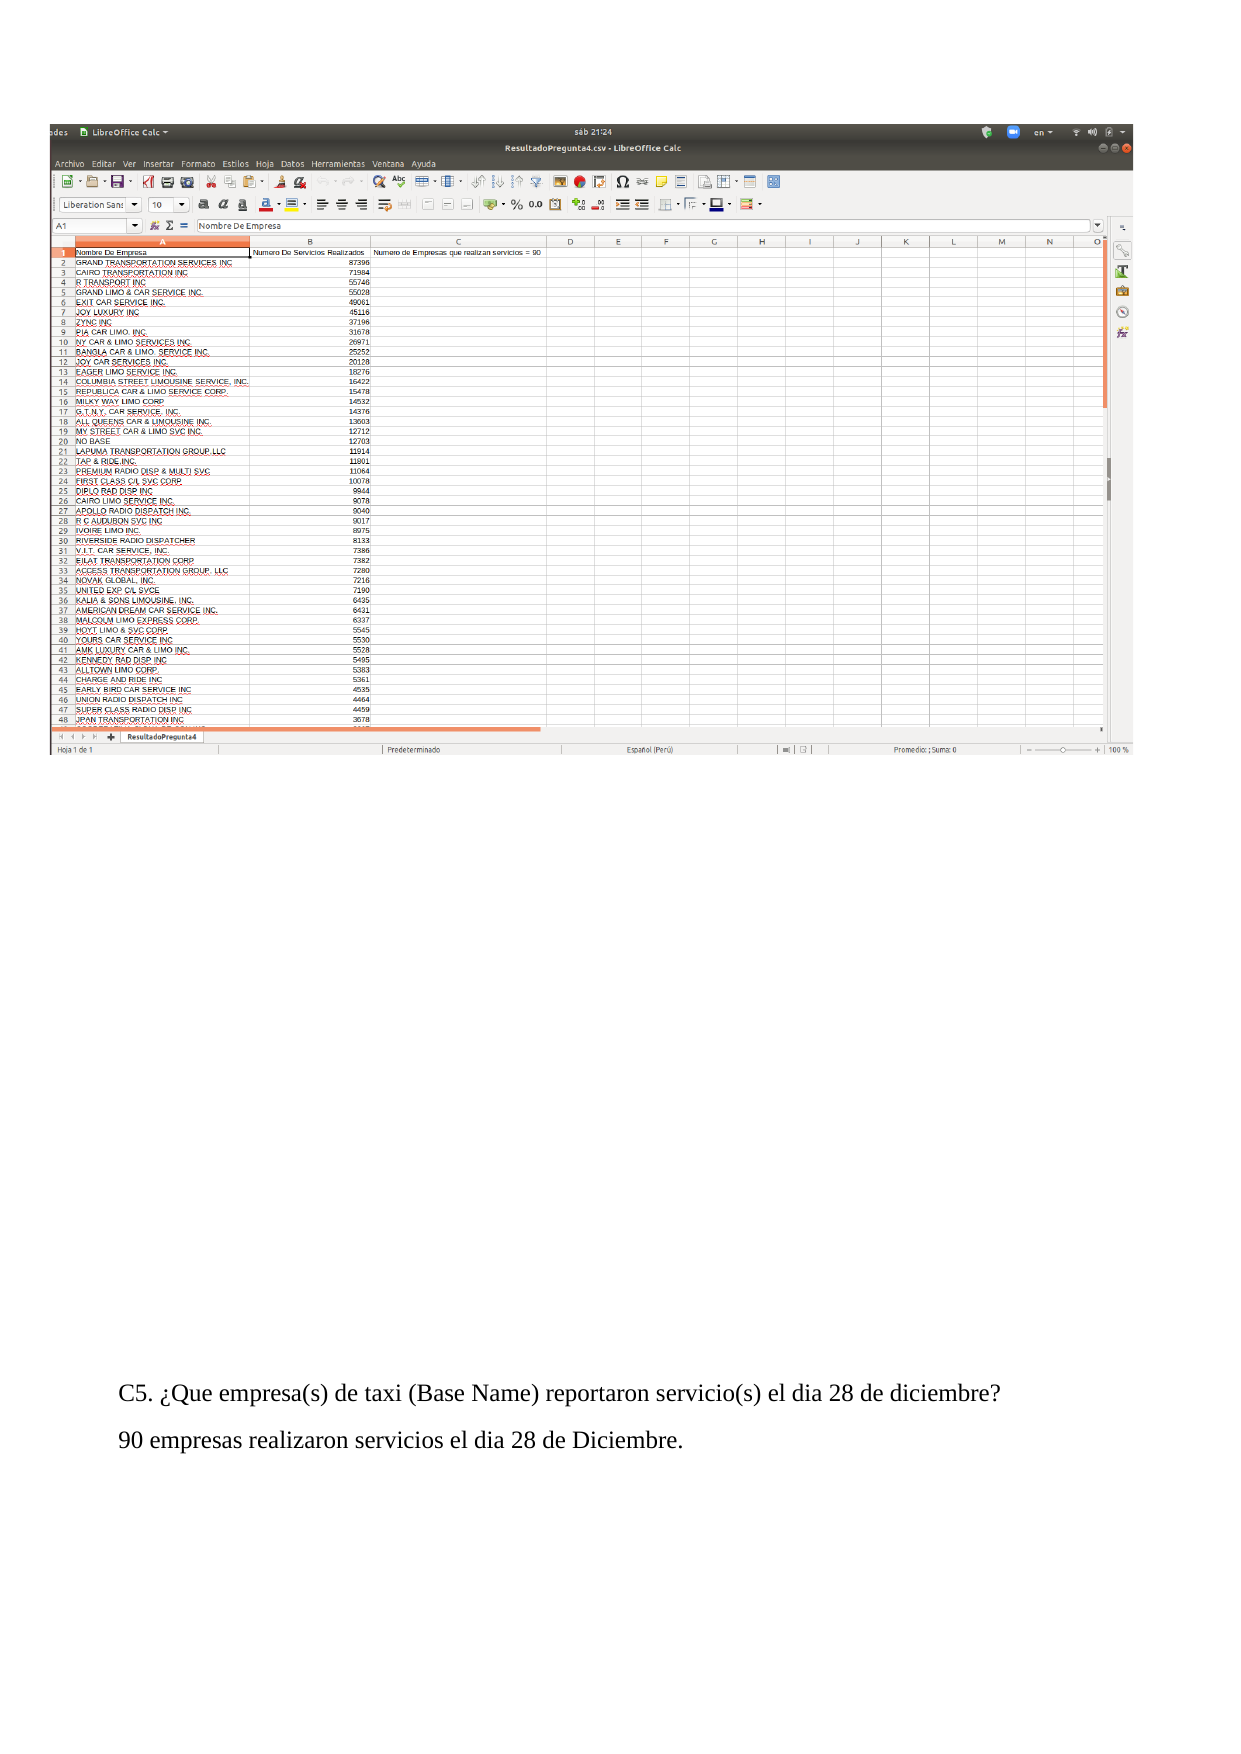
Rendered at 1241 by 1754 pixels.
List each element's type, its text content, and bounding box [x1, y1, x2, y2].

text C5. ¿Que empresa(s) de taxi (Base Name) reportaron servicio(s) el dia 28 de diciembre? [118, 1378, 1122, 1407]
picture [49, 124, 1134, 755]
text 90 empresas realizaron servicios el dia 28 de Diciembre. [118, 1426, 1122, 1454]
